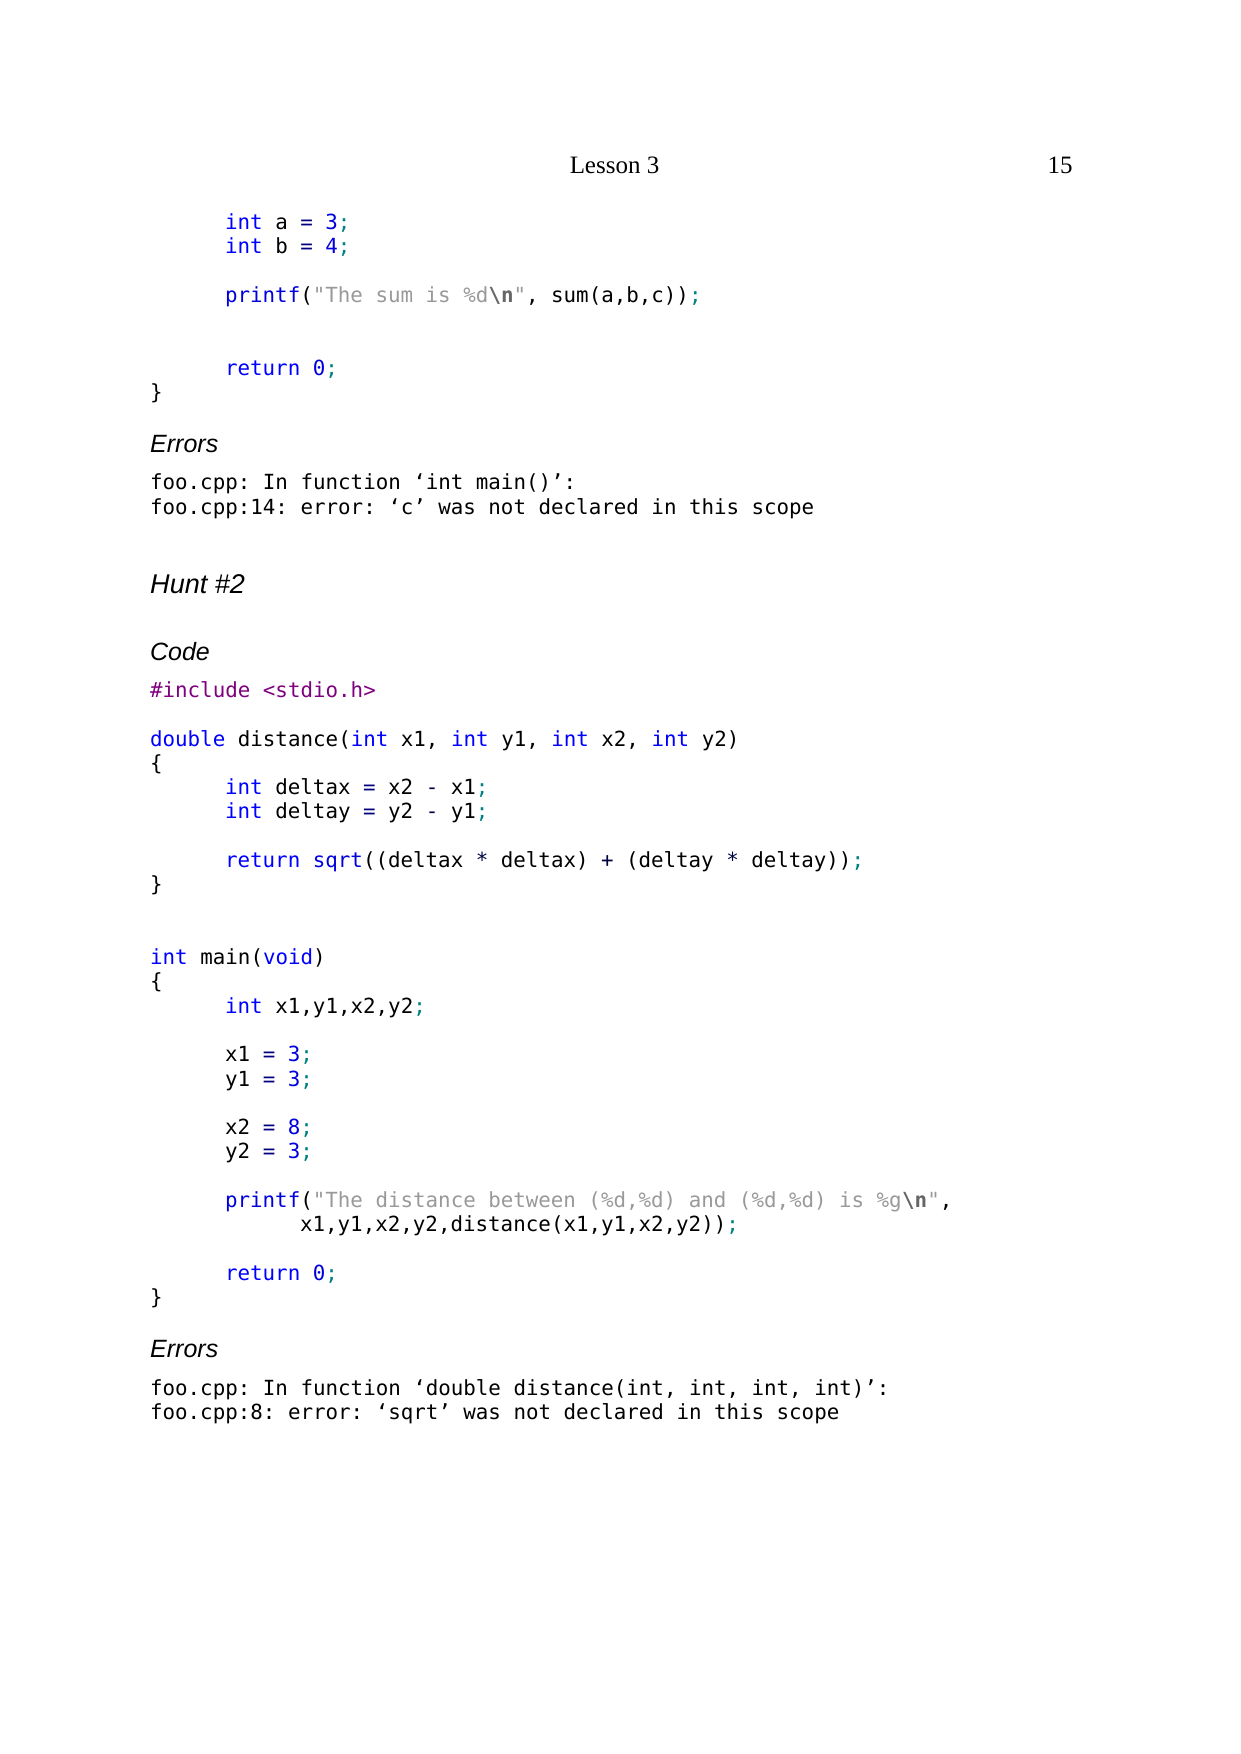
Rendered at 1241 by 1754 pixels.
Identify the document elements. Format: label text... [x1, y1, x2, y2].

text } [150, 1285, 1091, 1309]
text x1 = 3; [150, 1042, 1091, 1067]
text { [150, 969, 1091, 994]
text x2 = 8; [150, 1115, 1091, 1139]
subtitle Errors [150, 429, 1091, 458]
text y2 = 3; [150, 1139, 1091, 1164]
text } [150, 380, 1091, 404]
text #include <stdio.h> [150, 678, 1091, 702]
text y1 = 3; [150, 1067, 1091, 1091]
text int x1,y1,x2,y2; [150, 994, 1091, 1018]
text foo.cpp:14: error: ‘c’ was not declared in this scope [150, 495, 1091, 519]
text return sqrt((deltax * deltax) + (deltay * deltay)); [150, 848, 1091, 872]
text } [150, 872, 1091, 897]
text int deltay = y2 - y1; [150, 799, 1091, 824]
text x1,y1,x2,y2,distance(x1,y1,x2,y2)); [150, 1212, 1091, 1236]
text printf("The distance between (%d,%d) and (%d,%d) is %g\n", [150, 1188, 1091, 1212]
subtitle Hunt #2 [150, 568, 1091, 599]
subtitle Code [150, 637, 1091, 666]
text printf("The sum is %d\n", sum(a,b,c)); [150, 283, 1091, 307]
text return 0; [150, 1261, 1091, 1285]
text { [150, 751, 1091, 775]
text int deltax = x2 - x1; [150, 775, 1091, 799]
text return 0; [150, 356, 1091, 380]
text double distance(int x1, int y1, int x2, int y2) [150, 727, 1091, 751]
text int b = 4; [150, 234, 1091, 258]
text foo.cpp:8: error: ‘sqrt’ was not declared in this scope [150, 1400, 1091, 1424]
text int a = 3; [150, 210, 1091, 234]
text foo.cpp: In function ‘int main()’: [150, 470, 1091, 495]
subtitle Errors [150, 1334, 1091, 1363]
text foo.cpp: In function ‘double distance(int, int, int, int)’: [150, 1376, 1091, 1400]
text int main(void) [150, 945, 1091, 969]
